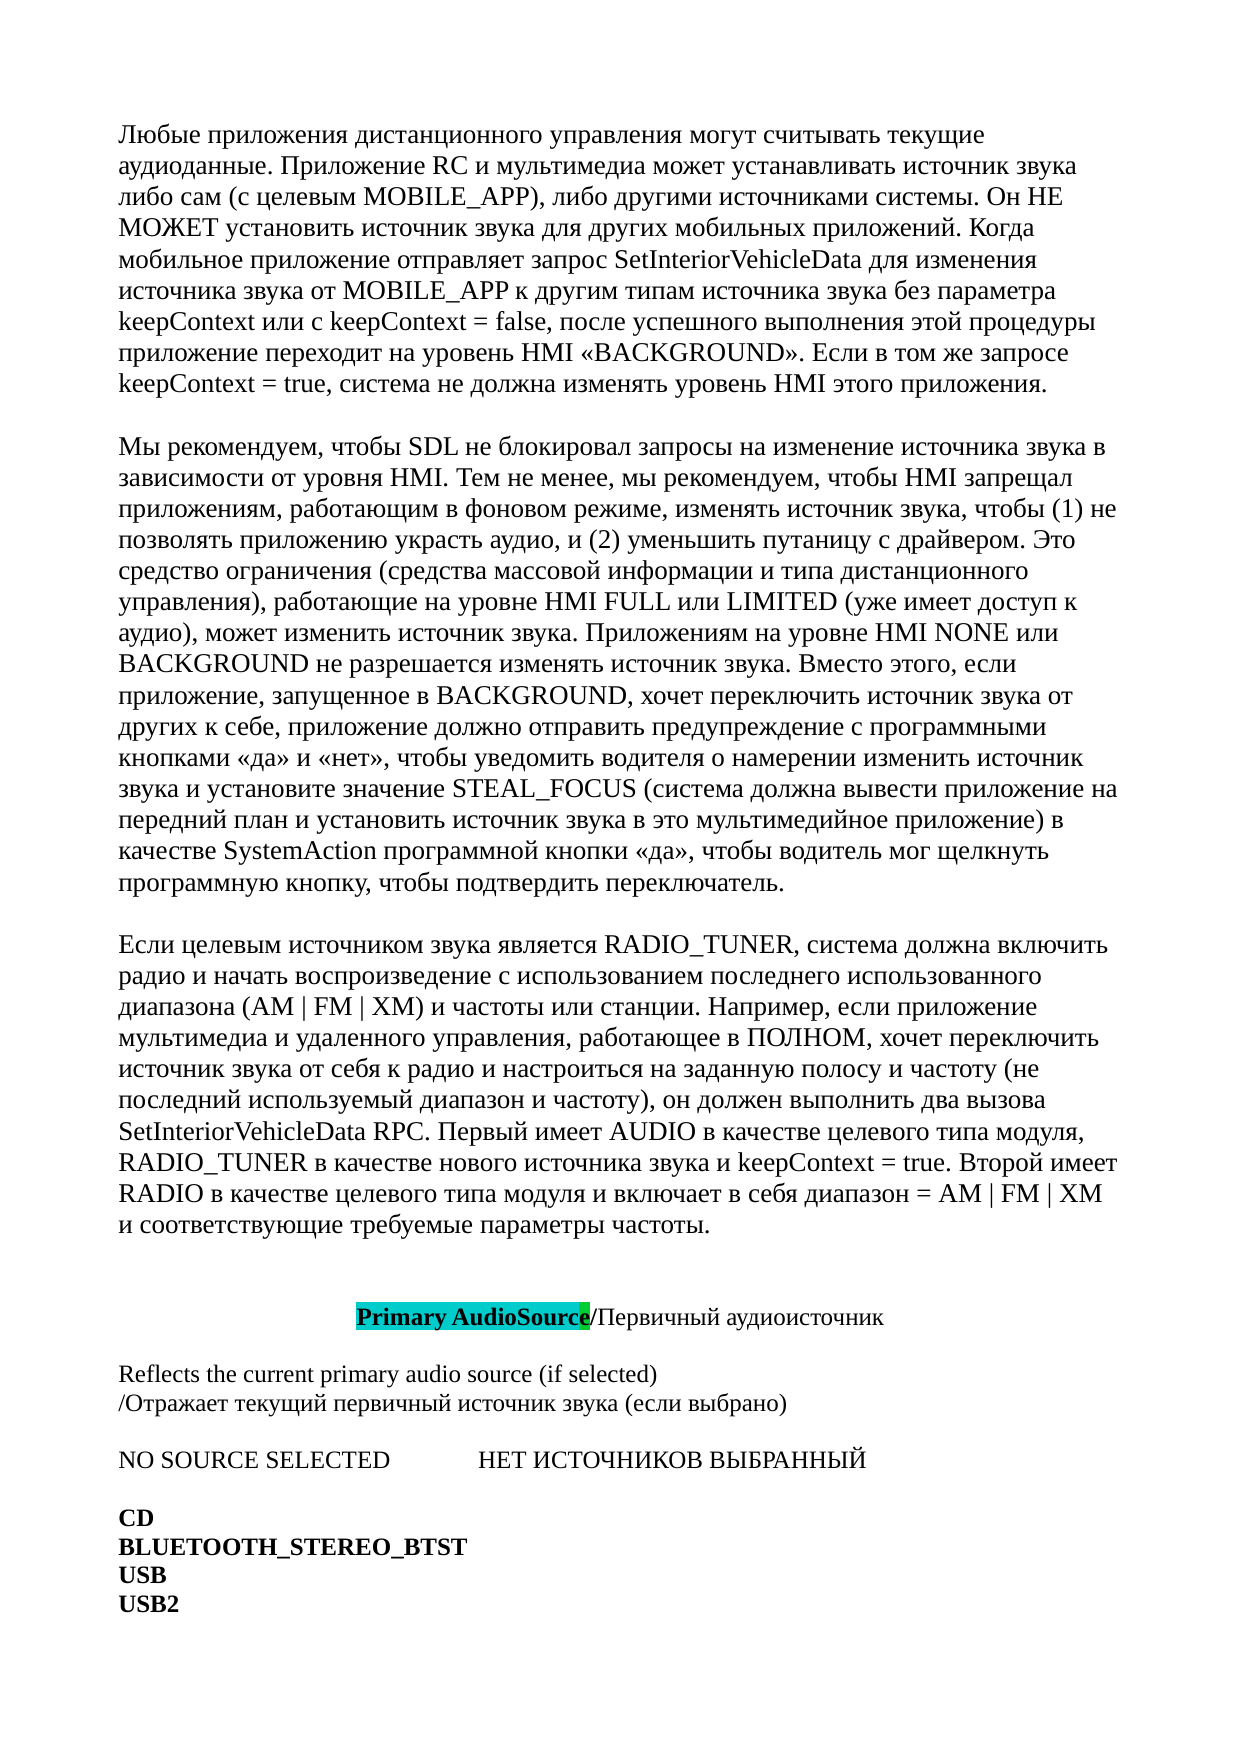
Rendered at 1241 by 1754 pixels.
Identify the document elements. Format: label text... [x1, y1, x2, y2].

text Primary AudioSource/Первичный аудиоисточник [118, 1302, 1122, 1330]
text Любые приложения дистанционного управления могут считывать текущие аудиоданные. Приложение RC и мультимедиа может устанавливать источник звука либо сам (с целевым MOBILE_APP), либо другими источниками системы. Он НЕ МОЖЕТ установить источник звука для других мобильных приложений. Когда мобильное приложение отправляет запрос SetInteriorVehicleData для изменения источника звука от MOBILE_APP к другим типам источника звука без параметра keepContext или с keepContext = false, после успешного выполнения этой процедуры приложение переходит на уровень HMI «BACKGROUND». Если в том же запросе keepContext = true, система не должна изменять уровень HMI этого приложения. Мы рекомендуем, чтобы SDL не блокировал запросы на изменение источника звука в зависимости от уровня HMI. Тем не менее, мы рекомендуем, чтобы HMI запрещал приложениям, работающим в фоновом режиме, изменять источник звука, чтобы (1) не позволять приложению украсть аудио, и (2) уменьшить путаницу с драйвером. Это средство ограничения (средства массовой информации и типа дистанционного управления), работающие на уровне HMI FULL или LIMITED (уже имеет доступ к аудио), может изменить источник звука. Приложениям на уровне HMI NONE или BACKGROUND не разрешается изменять источник звука. Вместо этого, если приложение, запущенное в BACKGROUND, хочет переключить источник звука от других к себе, приложение должно отправить предупреждение с программными кнопками «да» и «нет», чтобы уведомить водителя о намерении изменить источник звука и установите значение STEAL_FOCUS (система должна вывести приложение на передний план и установить источник звука в это мультимедийное приложение) в качестве SystemAction программной кнопки «да», чтобы водитель мог щелкнуть программную кнопку, чтобы подтвердить переключатель. Если целевым источником звука является RADIO_TUNER, система должна включить радио и начать воспроизведение с использованием последнего использованного диапазона (AM | FM | XM) и частоты или станции. Например, если приложение мультимедиа и удаленного управления, работающее в ПОЛНОМ, хочет переключить источник звука от себя к радио и настроиться на заданную полосу и частоту (не последний используемый диапазон и частоту), он должен выполнить два вызова SetInteriorVehicleData RPC. Первый имеет AUDIO в качестве целевого типа модуля, RADIO_TUNER в качестве нового источника звука и keepContext = true. Второй имеет RADIO в качестве целевого типа модуля и включает в себя диапазон = AM | FM | XM и соответствующие требуемые параметры частоты. [118, 118, 1122, 1239]
text /Отражает текущий первичный источник звука (если выбрано) [118, 1388, 1122, 1417]
text Reflects the current primary audio source (if selected) [118, 1359, 1122, 1388]
text BLUETOOTH_STEREO_BTST [118, 1532, 1122, 1560]
text USB2 [118, 1589, 1122, 1618]
text CD [118, 1503, 1122, 1532]
text NO SOURCE SELECTED НЕТ ИСТОЧНИКОВ ВЫБРАННЫЙ [118, 1445, 1122, 1474]
text USB [118, 1560, 1122, 1589]
